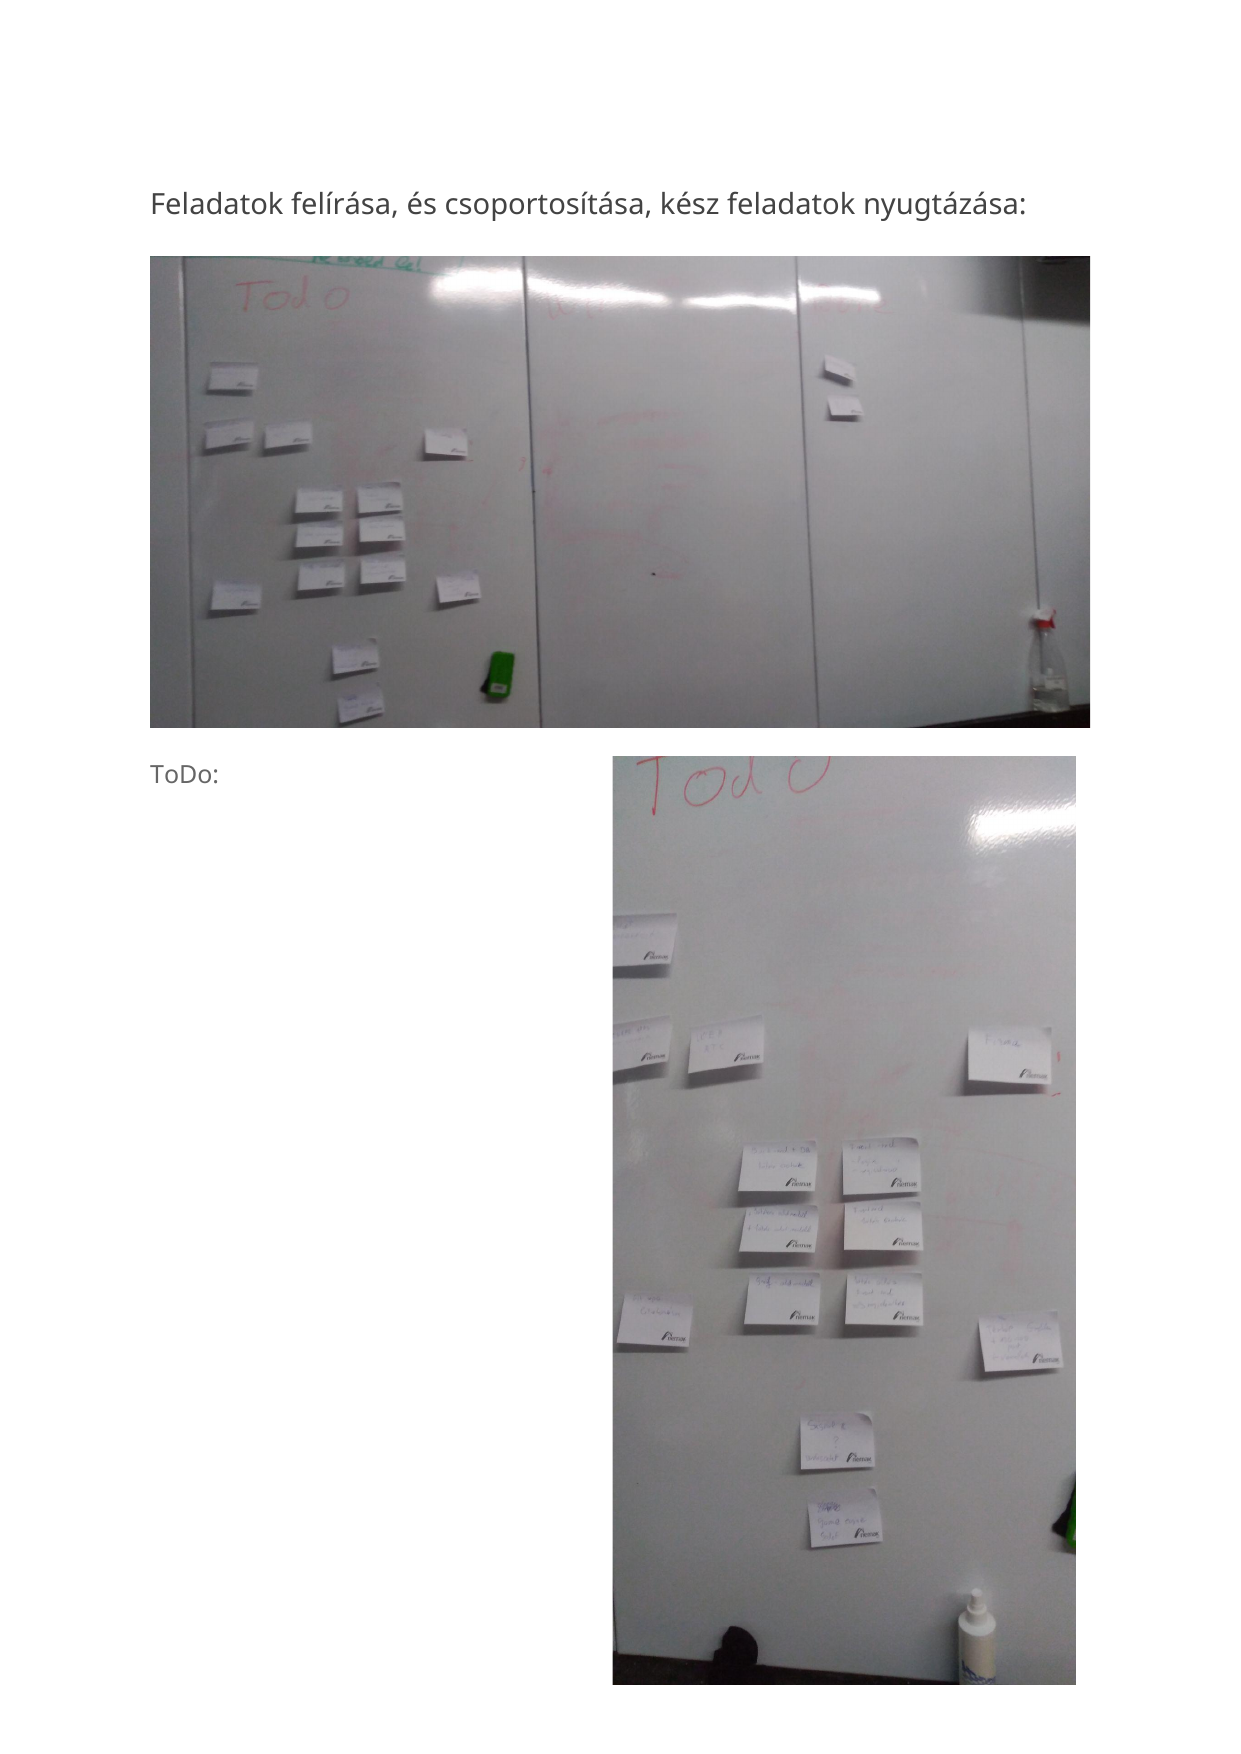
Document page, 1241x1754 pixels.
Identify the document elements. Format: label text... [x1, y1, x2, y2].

picture [150, 256, 1091, 728]
subtitle [1076, 756, 1090, 790]
subtitle Feladatok felírása, és csoportosítása, kész feladatok nyugtázása: [150, 183, 1090, 223]
subtitle ToDo: [150, 756, 612, 790]
picture [612, 756, 1076, 1685]
